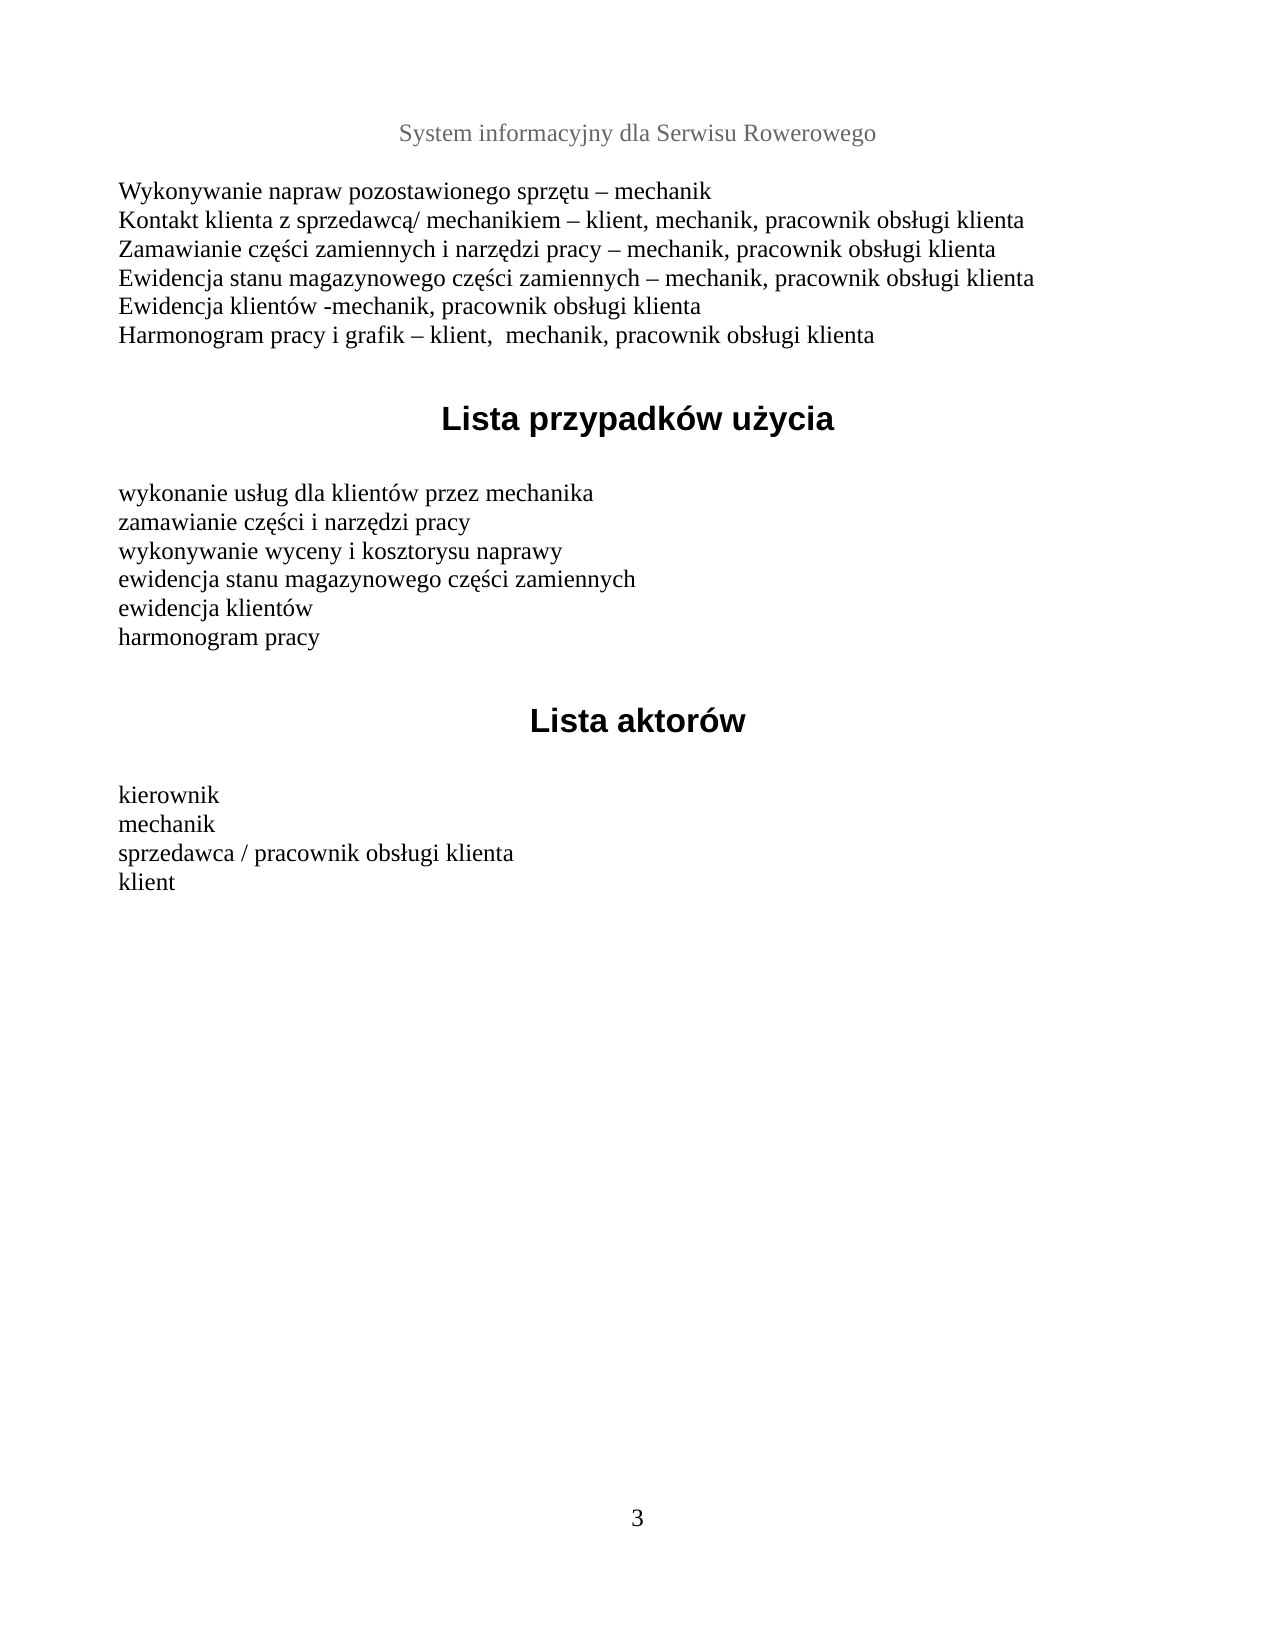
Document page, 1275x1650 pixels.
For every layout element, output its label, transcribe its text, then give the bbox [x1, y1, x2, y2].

text wykonanie usług dla klientów przez mechanika [118, 478, 1157, 507]
text harmonogram pracy [118, 622, 1157, 651]
text klient [118, 867, 1157, 895]
text Ewidencja klientów -mechanik, pracownik obsługi klienta [118, 291, 1157, 320]
text zamawianie części i narzędzi pracy [118, 507, 1157, 536]
text Ewidencja stanu magazynowego części zamiennych – mechanik, pracownik obsługi klienta [118, 263, 1157, 291]
text ewidencja klientów [118, 593, 1157, 622]
text kierownik [118, 780, 1157, 809]
text Wykonywanie napraw pozostawionego sprzętu – mechanik [118, 176, 1157, 205]
text mechanik [118, 809, 1157, 838]
text Harmonogram pracy i grafik – klient, mechanik, pracownik obsługi klienta [118, 320, 1157, 349]
text wykonywanie wyceny i kosztorysu naprawy [118, 536, 1157, 564]
subtitle Lista przypadków użycia [118, 398, 1157, 437]
text sprzedawca / pracownik obsługi klienta [118, 838, 1157, 867]
text Kontakt klienta z sprzedawcą/ mechanikiem – klient, mechanik, pracownik obsługi klienta [118, 205, 1157, 234]
text Zamawianie części zamiennych i narzędzi pracy – mechanik, pracownik obsługi klienta [118, 234, 1157, 263]
text ewidencja stanu magazynowego części zamiennych [118, 564, 1157, 593]
subtitle Lista aktorów [118, 700, 1157, 739]
